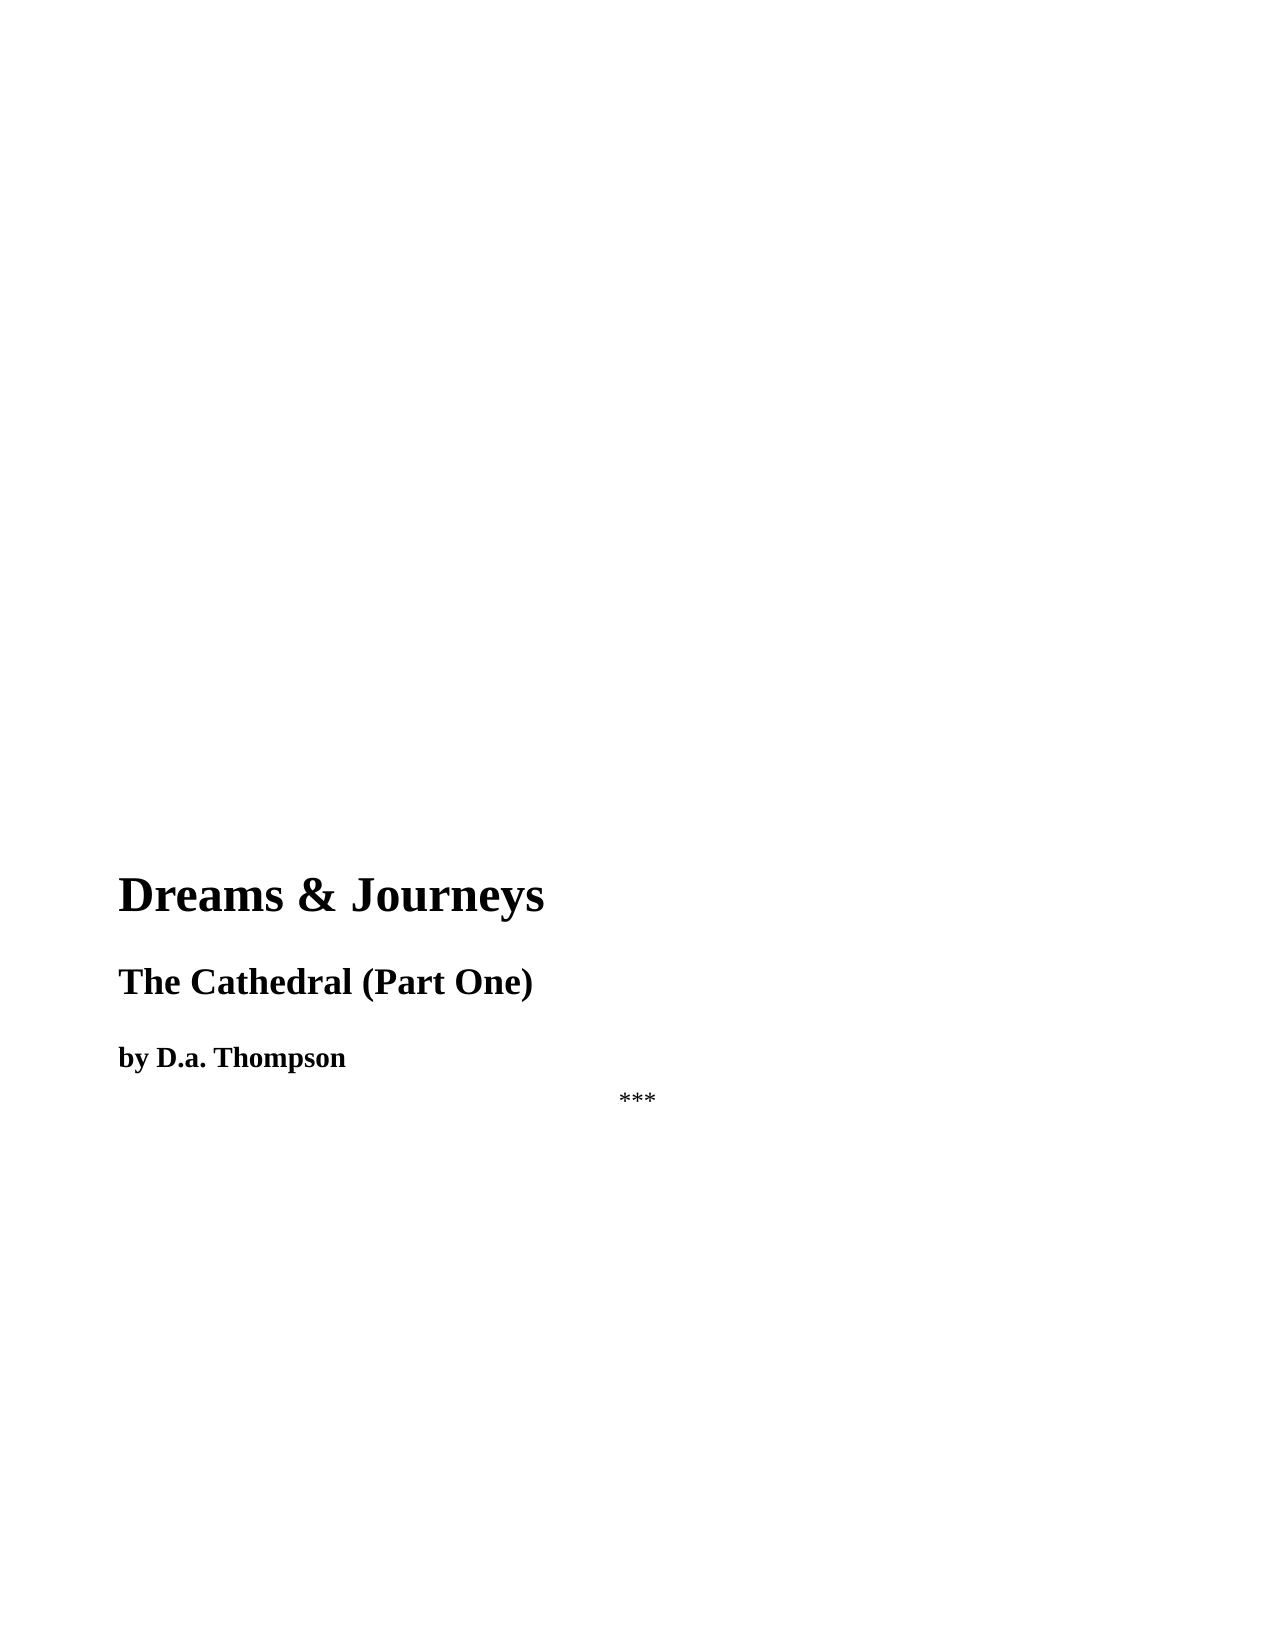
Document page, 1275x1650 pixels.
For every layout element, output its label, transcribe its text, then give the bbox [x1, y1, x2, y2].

subtitle by D.a. Thompson [118, 1040, 1157, 1073]
text *** [118, 1086, 1157, 1115]
subtitle The Cathedral (Part One) [118, 959, 1157, 1002]
subtitle Dreams & Journeys [118, 864, 1157, 922]
